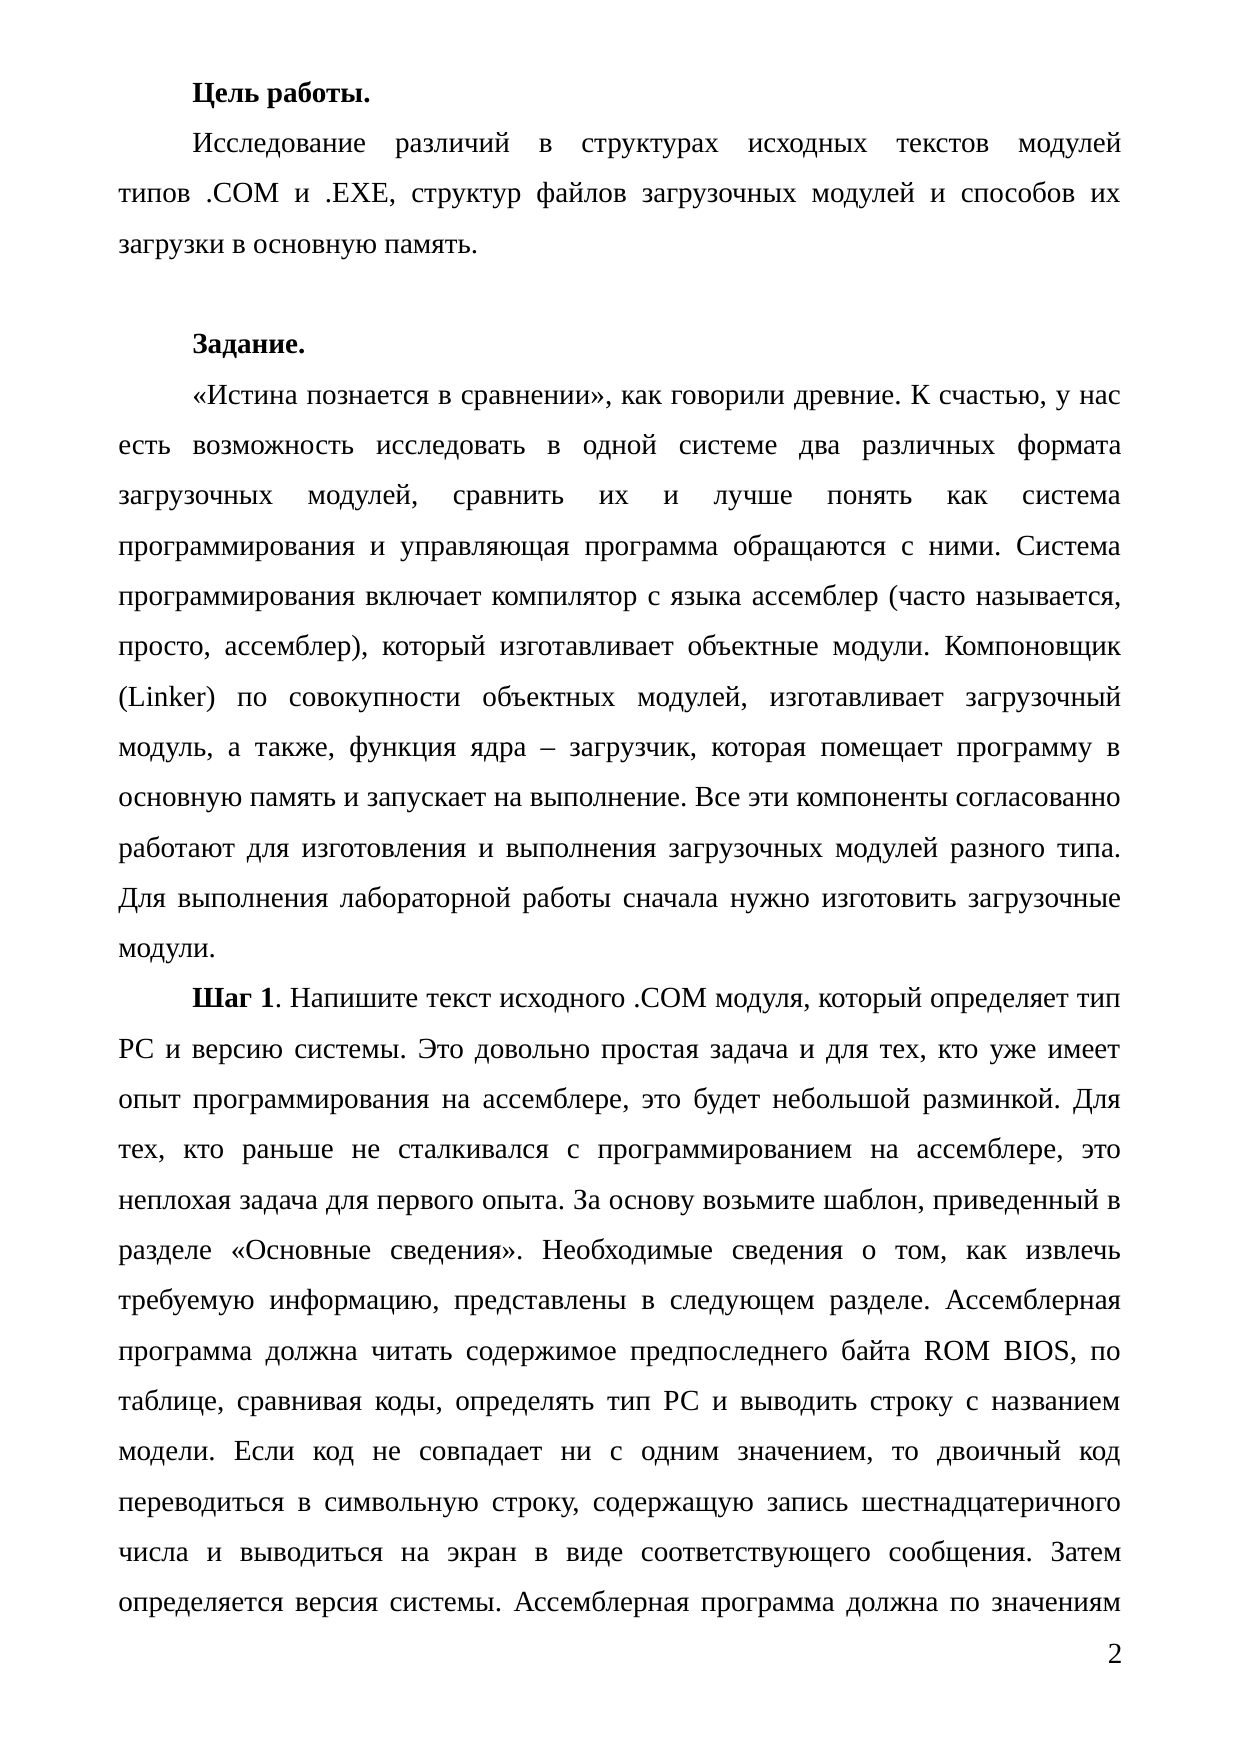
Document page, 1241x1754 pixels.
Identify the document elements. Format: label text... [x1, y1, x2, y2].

text «Истина познается в сравнении», как говорили древние. К счастью, у нас есть возможность исследовать в одной системе два различных формата загрузочных модулей, сравнить их и лучше понять как система программирования и управляющая программа обращаются с ними. Система программирования включает компилятор с языка ассемблер (часто называется, просто, ассемблер), который изготавливает объектные модули. Компоновщик (Linker) по совокупности объектных модулей, изготавливает загрузочный модуль, а также, функция ядра – загрузчик, которая помещает программу в основную память и запускает на выполнение. Все эти компоненты согласованно работают для изготовления и выполнения загрузочных модулей разного типа. Для выполнения лабораторной работы сначала нужно изготовить загрузочные модули. [118, 377, 1122, 964]
text Исследование различий в структурах исходных текстов модулей типов .СОМ и .ЕХЕ, структур файлов загрузочных модулей и способов их загрузки в основную память. [118, 125, 1122, 259]
subtitle Задание. [118, 327, 1122, 360]
text Шаг 1. Напишите текст исходного .СОМ модуля, который определяет тип РС и версию системы. Это довольно простая задача и для тех, кто уже имеет опыт программирования на ассемблере, это будет небольшой разминкой. Для тех, кто раньше не сталкивался с программированием на ассемблере, это неплохая задача для первого опыта. За основу возьмите шаблон, приведенный в разделе «Основные сведения». Необходимые сведения о том, как извлечь требуемую информацию, представлены в следующем разделе. Ассемблерная программа должна читать содержимое предпоследнего байта ROM BIOS, по таблице, сравнивая коды, определять тип РС и выводить строку с названием модели. Если код не совпадает ни с одним значением, то двоичный код переводиться в символьную строку, содержащую запись шестнадцатеричного числа и выводиться на экран в виде соответствующего сообщения. Затем определяется версия системы. Ассемблерная программа должна по значениям [118, 981, 1122, 1618]
subtitle Цель работы. [118, 75, 1122, 108]
